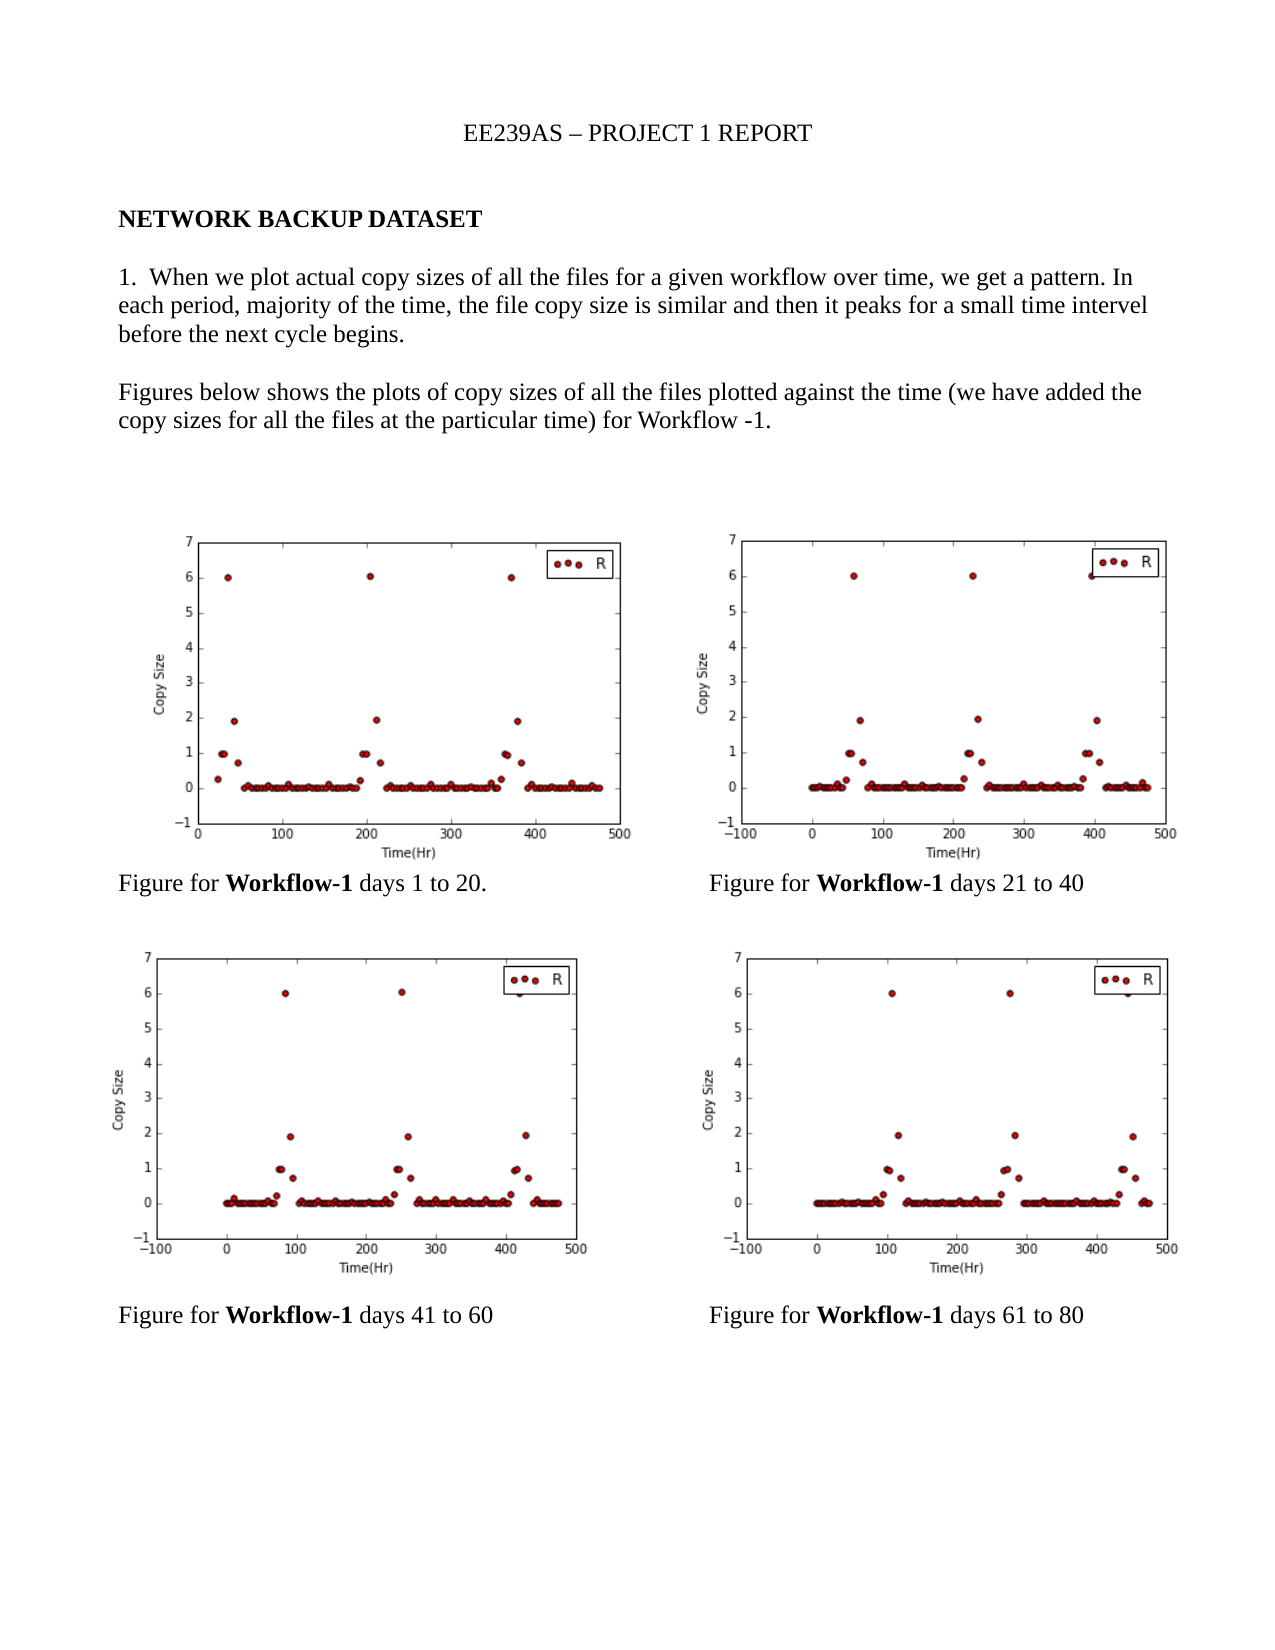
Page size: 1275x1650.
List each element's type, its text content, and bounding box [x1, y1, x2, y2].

picture [130, 504, 1220, 869]
text Figure for Workflow-1 days 1 to 20. Figure for Workflow-1 days 21 to 40 [118, 492, 1157, 897]
picture [89, 923, 630, 1284]
text EE239AS – PROJECT 1 REPORT [118, 118, 1157, 147]
text 1. When we plot actual copy sizes of all the files for a given workflow over time, we get a pattern. In each period, majority of the time, the file copy size is similar and then it peaks for a small time intervel before the next cycle begins. [118, 262, 1157, 348]
text Figure for Workflow-1 days 41 to 60 Figure for Workflow-1 days 61 to 80 [118, 1271, 1157, 1328]
text Figures below shows the plots of copy sizes of all the files plotted against the time (we have added the copy sizes for all the files at the particular time) for Workflow -1. [118, 377, 1157, 434]
text NETWORK BACKUP DATASET [118, 204, 1157, 233]
picture [679, 922, 1221, 1284]
